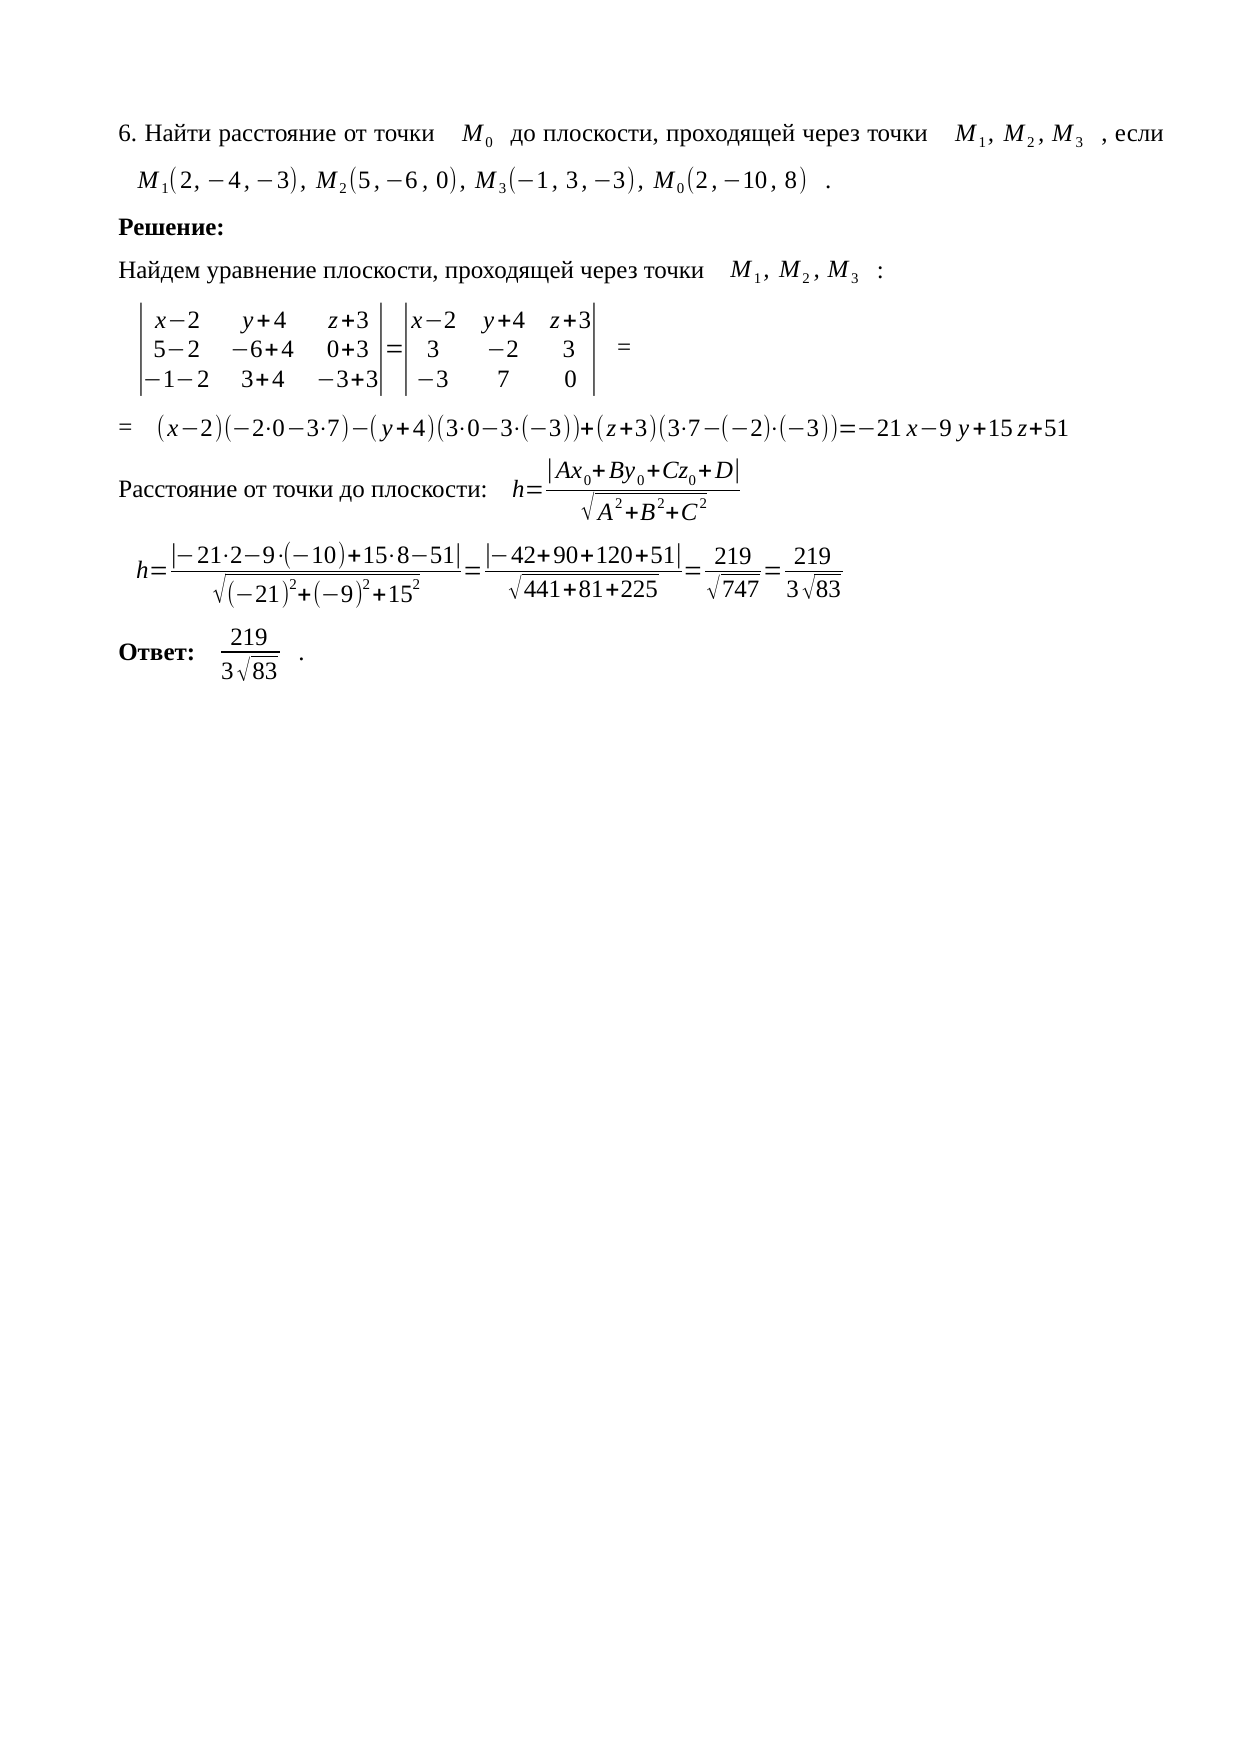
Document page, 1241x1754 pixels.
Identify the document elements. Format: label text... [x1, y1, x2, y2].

text = [118, 302, 1163, 397]
text = [118, 412, 1163, 442]
text Ответ: . [118, 623, 1163, 684]
text 6. Найти расстояние от точки до плоскости, проходящей через точки , если . [118, 118, 1163, 197]
text Расстояние от точки до плоскости: [118, 457, 1163, 525]
text Найдем уравнение плоскости, проходящей через точки : [118, 255, 1163, 287]
text Решение: [118, 212, 1163, 241]
